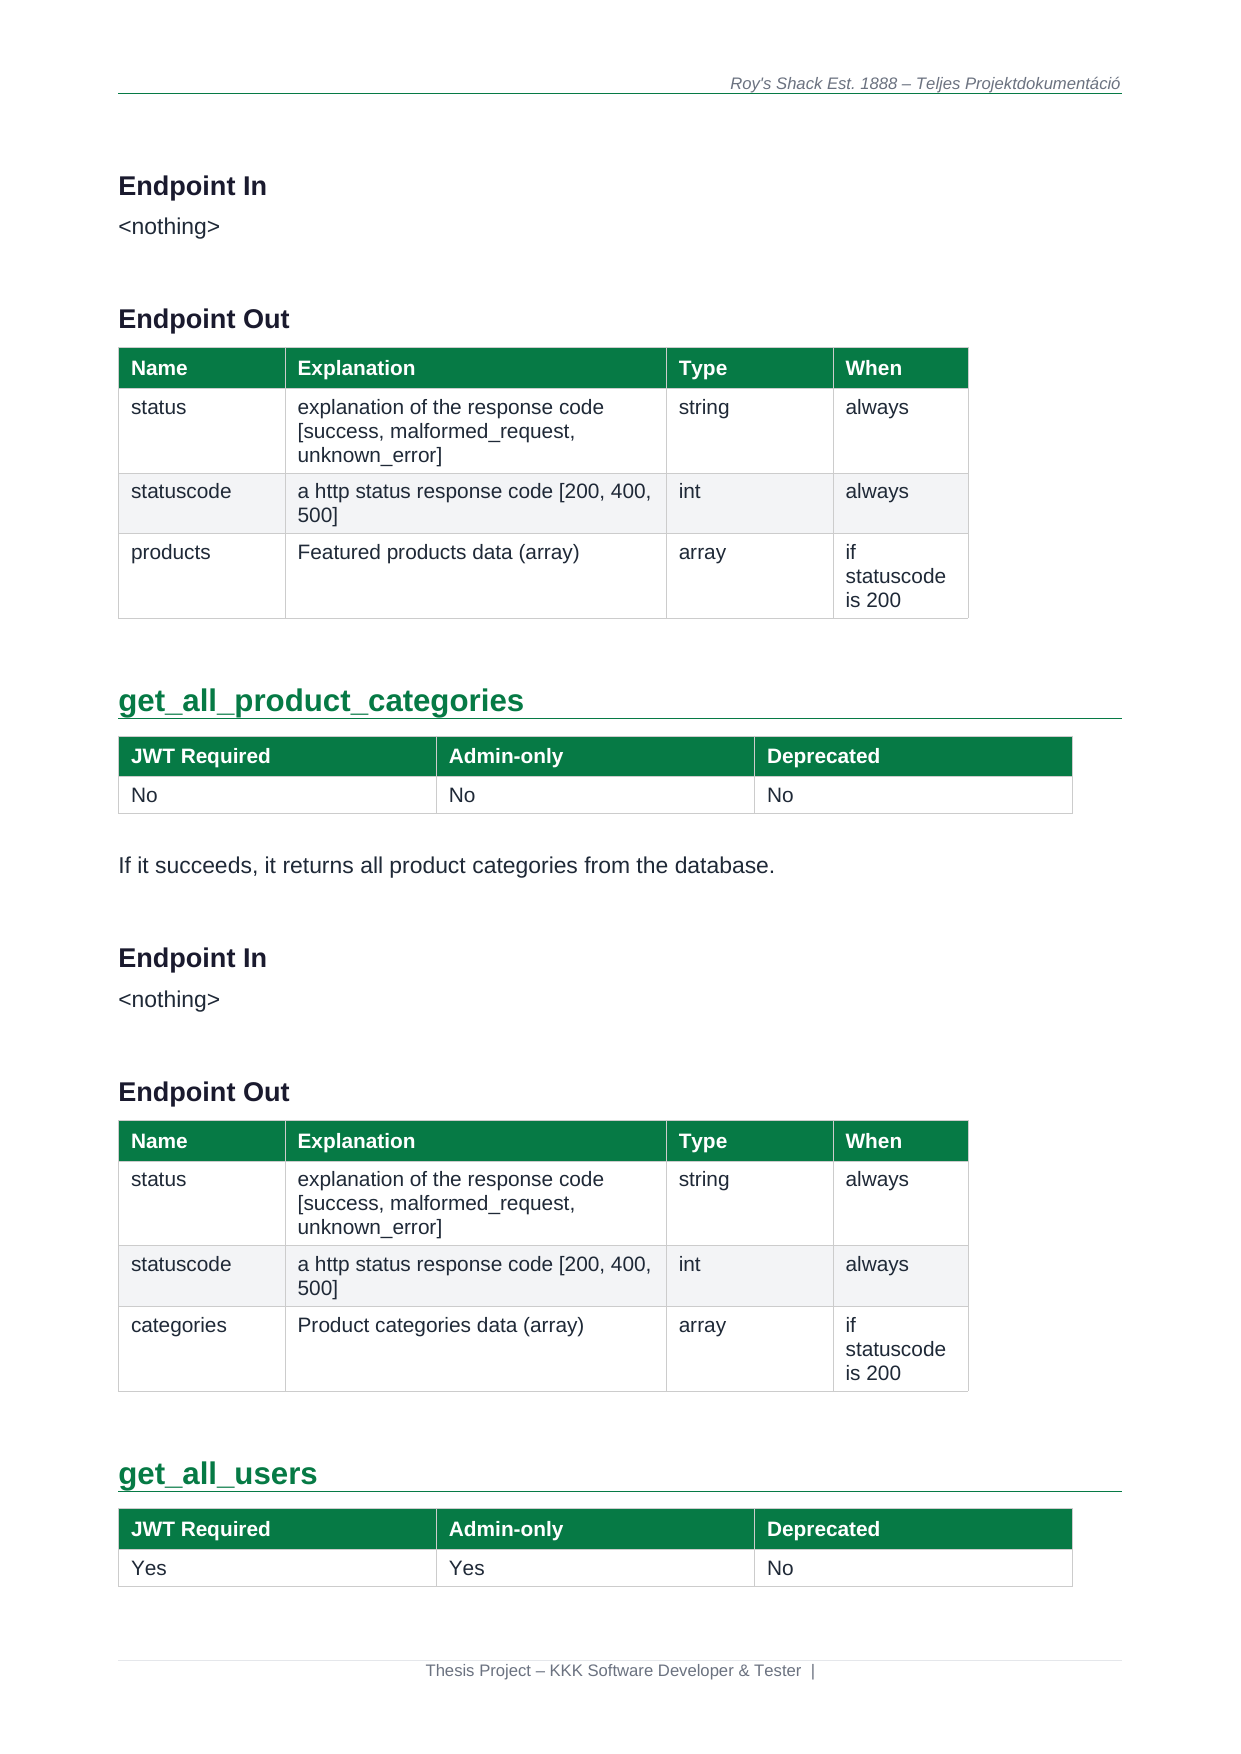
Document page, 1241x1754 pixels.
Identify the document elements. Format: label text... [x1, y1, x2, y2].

table_cell string [667, 389, 833, 473]
table_header Deprecated [755, 737, 1072, 776]
subtitle get_all_users [118, 1455, 1122, 1491]
table_cell status [119, 1162, 285, 1245]
table_header Type [667, 1121, 833, 1161]
table_header Admin-only [437, 1509, 754, 1549]
subtitle get_all_product_categories [118, 682, 1122, 718]
table_header Deprecated [755, 1509, 1072, 1549]
table_cell int [667, 1246, 833, 1306]
text If it succeeds, it returns all product categories from the database. [118, 852, 1122, 878]
table_cell if statuscode is 200 [834, 1307, 968, 1391]
table_header Admin-only [437, 737, 754, 776]
table_cell always [834, 1246, 968, 1306]
table_cell No [119, 777, 436, 813]
table_cell a http status response code [200, 400, 500] [286, 474, 666, 533]
text <nothing> [118, 213, 1122, 239]
table_cell int [667, 474, 833, 533]
table_cell array [667, 534, 833, 618]
table_cell explanation of the response code [success, malformed_request, unknown_error] [286, 1162, 666, 1245]
table_cell Yes [119, 1550, 436, 1586]
table_cell statuscode [119, 1246, 285, 1306]
table_cell No [437, 777, 754, 813]
subtitle Endpoint Out [118, 303, 1122, 335]
table_header JWT Required [119, 737, 436, 776]
table_cell always [834, 1162, 968, 1245]
table_cell array [667, 1307, 833, 1391]
table_cell always [834, 389, 968, 473]
table_cell categories [119, 1307, 285, 1391]
table_cell status [119, 389, 285, 473]
table_cell a http status response code [200, 400, 500] [286, 1246, 666, 1306]
table_cell explanation of the response code [success, malformed_request, unknown_error] [286, 389, 666, 473]
table_cell Product categories data (array) [286, 1307, 666, 1391]
text <nothing> [118, 986, 1122, 1012]
table_header JWT Required [119, 1509, 436, 1549]
table_header Name [119, 1121, 285, 1161]
table_cell if statuscode is 200 [834, 534, 968, 618]
table_cell statuscode [119, 474, 285, 533]
table_cell No [755, 1550, 1072, 1586]
table_cell No [755, 777, 1072, 813]
table_cell products [119, 534, 285, 618]
table_header Explanation [286, 348, 666, 388]
table_header When [834, 1121, 968, 1161]
table_header Name [119, 348, 285, 388]
subtitle Endpoint In [118, 169, 1122, 201]
subtitle Endpoint Out [118, 1076, 1122, 1107]
table_cell Yes [437, 1550, 754, 1586]
table_header Explanation [286, 1121, 666, 1161]
table_cell Featured products data (array) [286, 534, 666, 618]
table_header When [834, 348, 968, 388]
subtitle Endpoint In [118, 942, 1122, 973]
table_cell always [834, 474, 968, 533]
table_header Type [667, 348, 833, 388]
table_cell string [667, 1162, 833, 1245]
